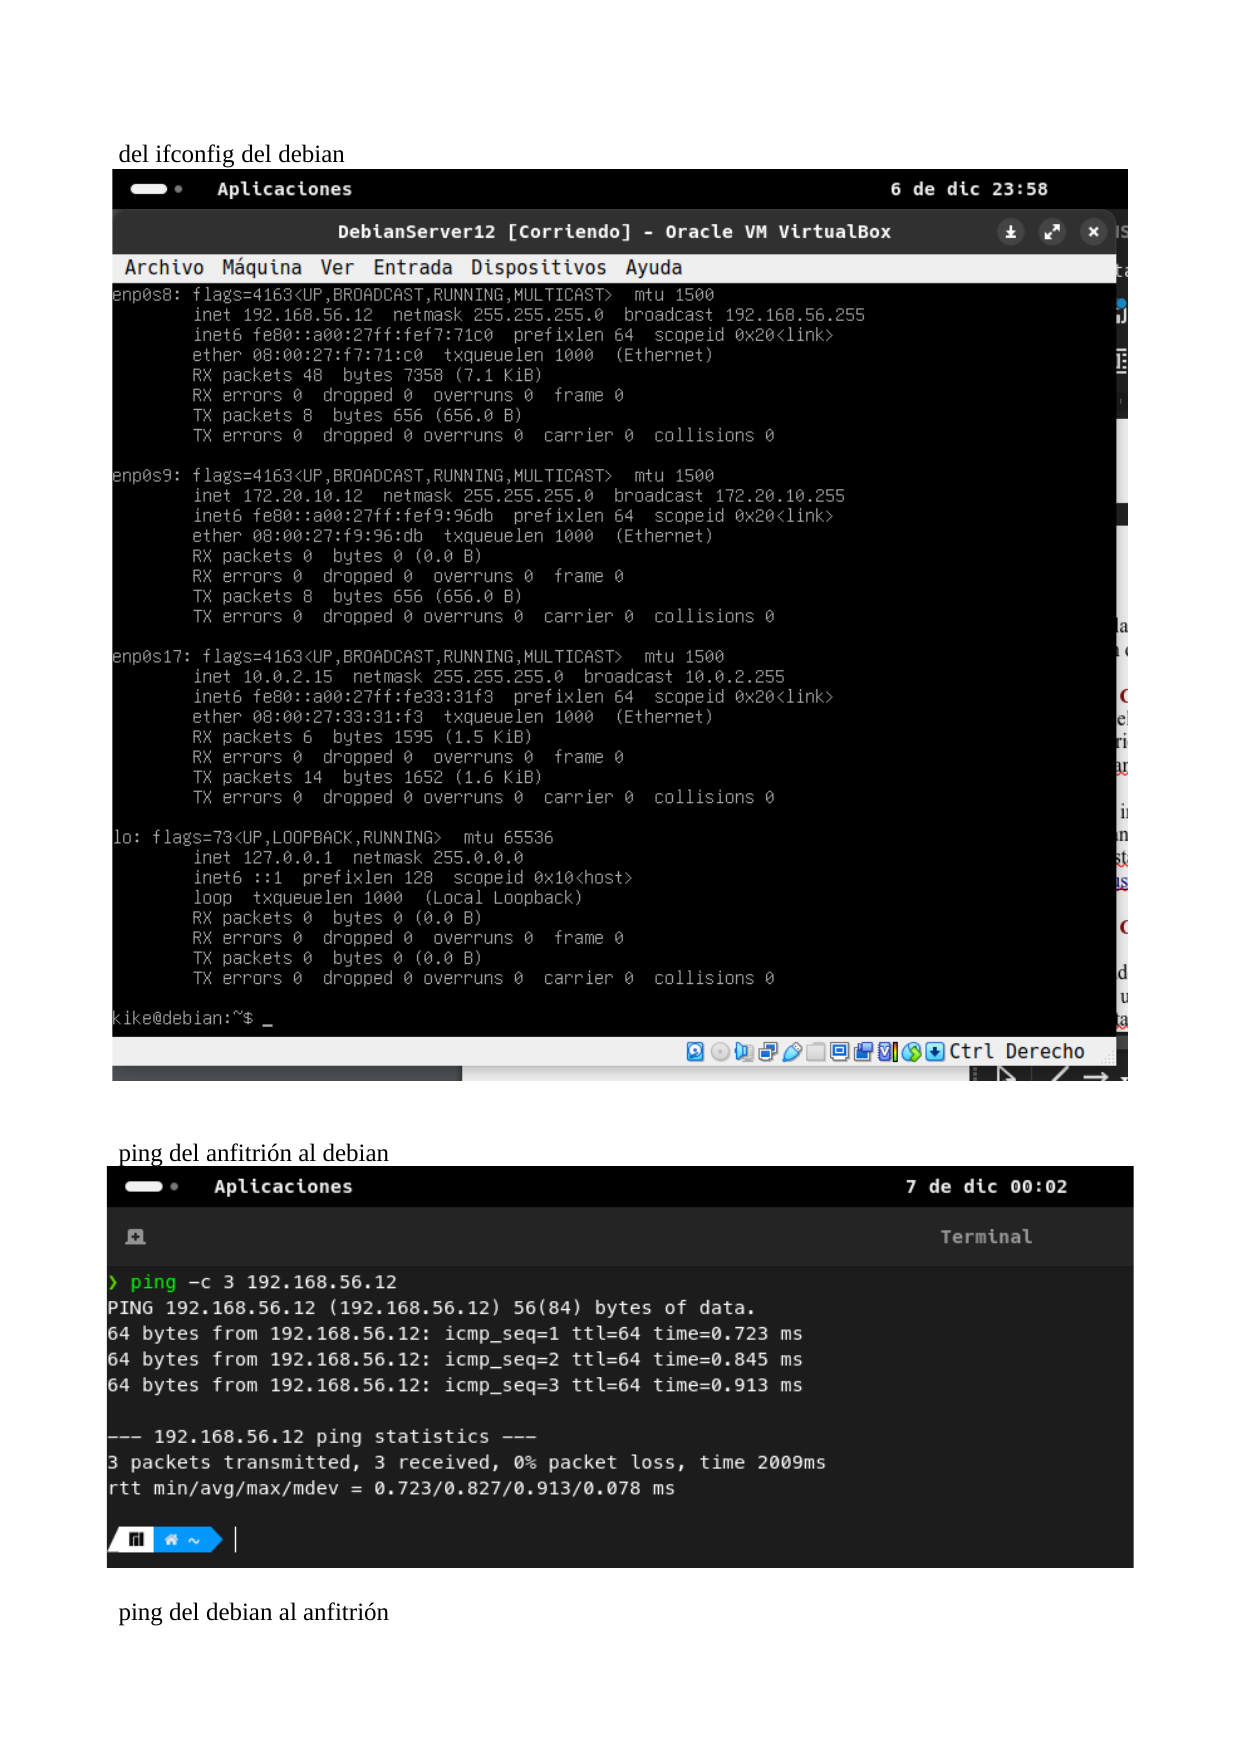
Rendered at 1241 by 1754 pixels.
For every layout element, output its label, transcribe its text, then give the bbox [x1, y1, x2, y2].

picture [112, 169, 1128, 1081]
text ping del debian al anfitrión [118, 1597, 390, 1625]
text del ifconfig del debian [118, 139, 390, 168]
picture [106, 1166, 1134, 1568]
text ping del anfitrión al debian [118, 1138, 390, 1166]
